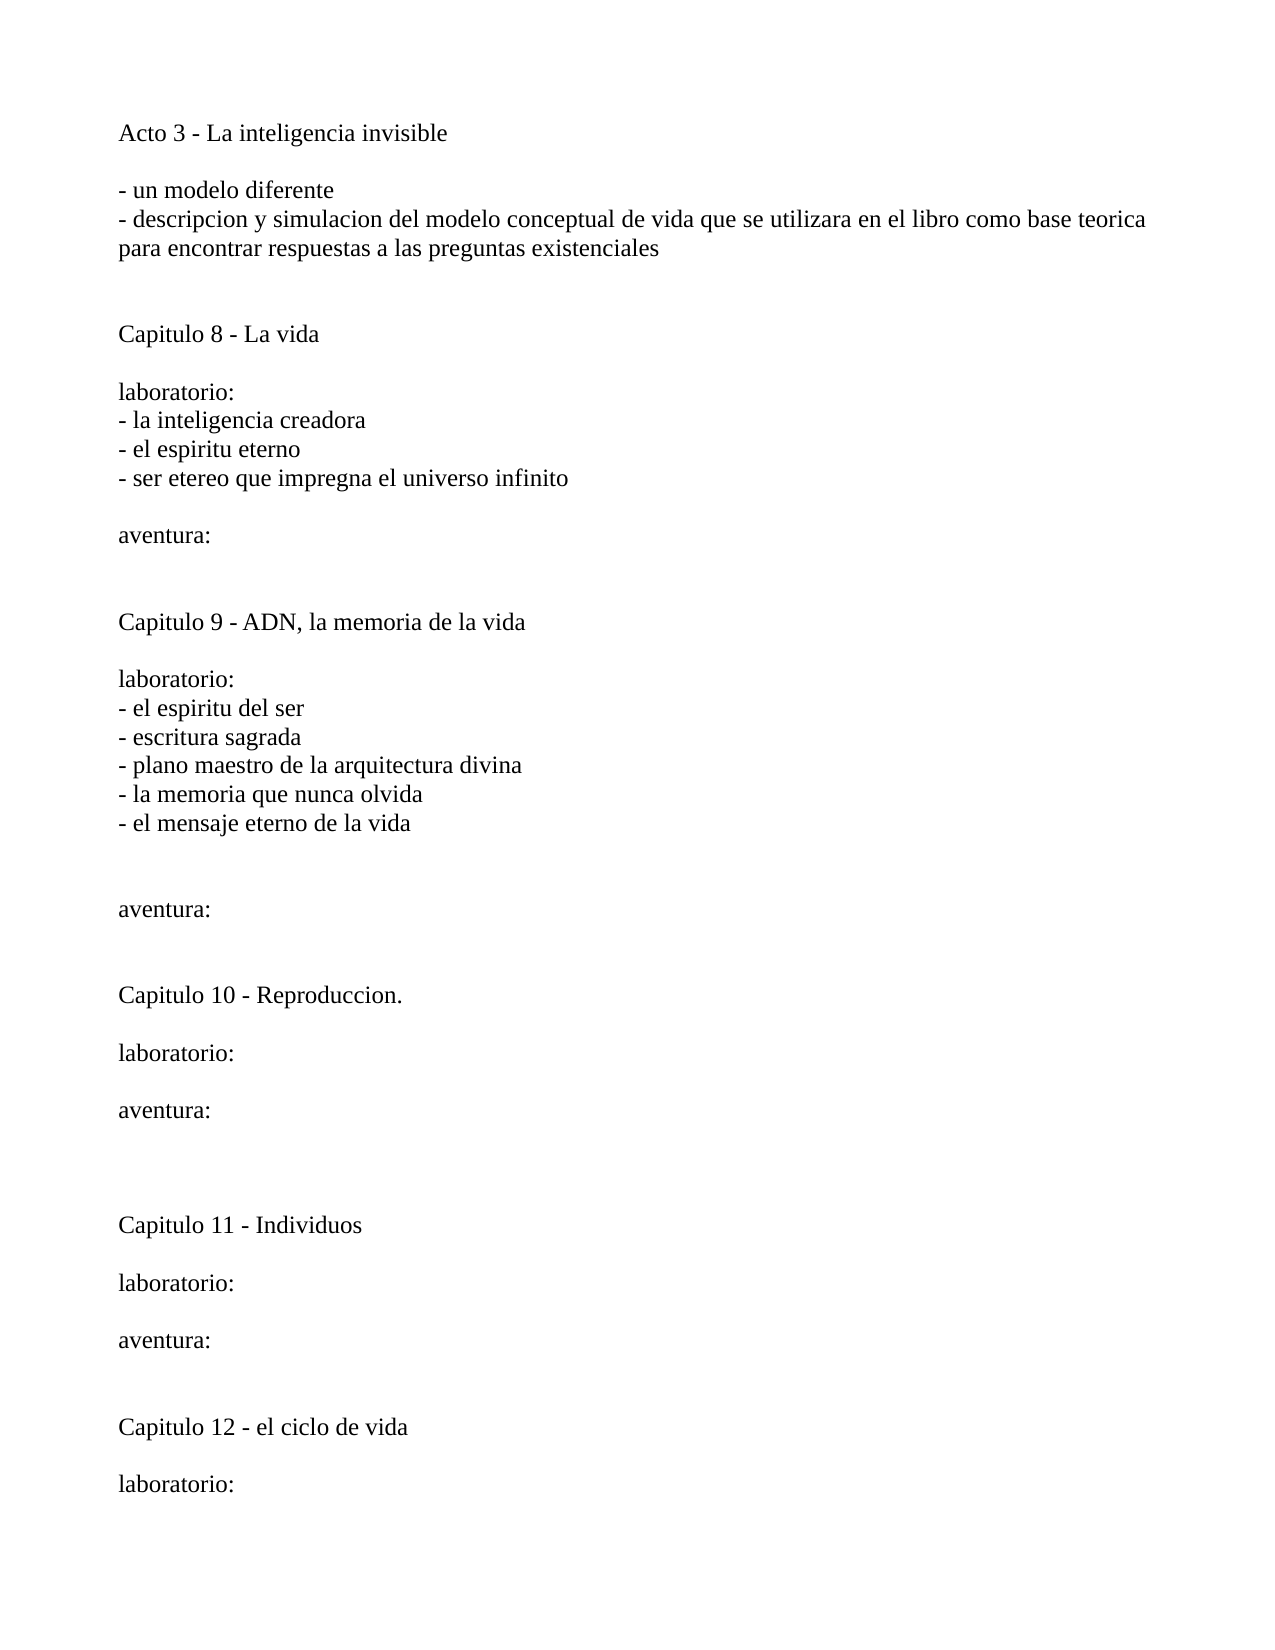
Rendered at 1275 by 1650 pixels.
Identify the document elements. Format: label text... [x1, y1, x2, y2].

text laboratorio: [118, 377, 1157, 406]
text laboratorio: [118, 1268, 1157, 1297]
text Capitulo 10 - Reproduccion. [118, 981, 1157, 1009]
text - escritura sagrada [118, 722, 1157, 751]
text - plano maestro de la arquitectura divina [118, 751, 1157, 779]
text - el espiritu eterno [118, 434, 1157, 463]
text Capitulo 8 - La vida [118, 319, 1157, 348]
text Capitulo 11 - Individuos [118, 1211, 1157, 1239]
text laboratorio: [118, 1038, 1157, 1067]
text Capitulo 9 - ADN, la memoria de la vida [118, 607, 1157, 636]
text aventura: [118, 894, 1157, 923]
text laboratorio: [118, 664, 1157, 693]
text - el mensaje eterno de la vida [118, 808, 1157, 837]
text - la inteligencia creadora [118, 406, 1157, 434]
text aventura: [118, 521, 1157, 549]
text laboratorio: [118, 1469, 1157, 1498]
text - descripcion y simulacion del modelo conceptual de vida que se utilizara en el libro como base teorica para encontrar respuestas a las preguntas existenciales [118, 204, 1157, 262]
text - ser etereo que impregna el universo infinito [118, 463, 1157, 492]
text aventura: [118, 1326, 1157, 1354]
text Capitulo 12 - el ciclo de vida [118, 1412, 1157, 1441]
text aventura: [118, 1096, 1157, 1124]
text - la memoria que nunca olvida [118, 779, 1157, 808]
text Acto 3 - La inteligencia invisible [118, 118, 1157, 147]
text - el espiritu del ser [118, 693, 1157, 722]
text - un modelo diferente [118, 176, 1157, 204]
